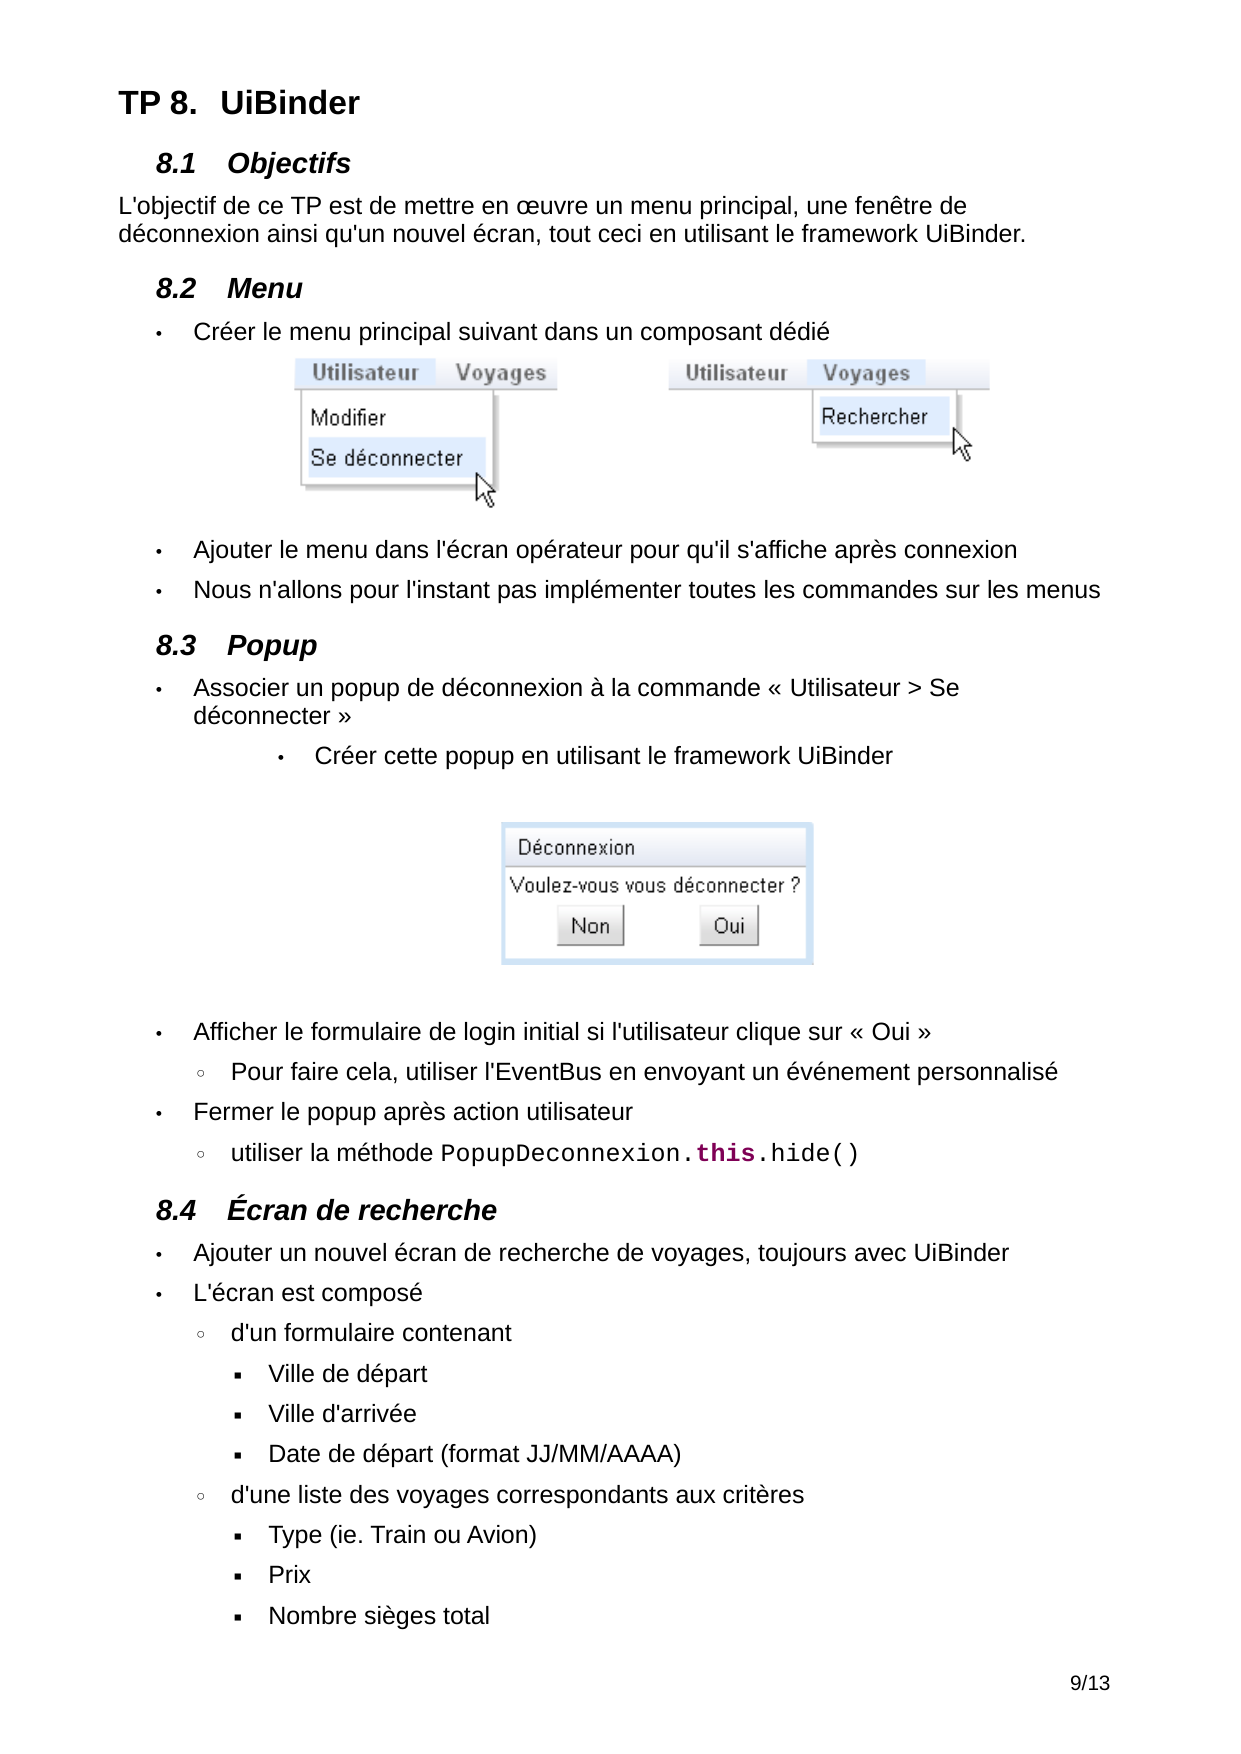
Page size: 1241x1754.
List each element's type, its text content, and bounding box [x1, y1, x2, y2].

subtitle Écran de recherche [118, 1193, 1110, 1226]
list L'écran est composé [156, 1279, 1122, 1307]
list d'un formulaire contenant [193, 1319, 1122, 1347]
subtitle Menu [118, 272, 1110, 305]
picture [294, 357, 558, 518]
list Créer cette popup en utilisant le framework UiBinder [278, 742, 1122, 770]
list Ville d'arrivée [231, 1400, 1122, 1428]
list Créer le menu principal suivant dans un composant dédié [156, 318, 1122, 346]
list Ajouter un nouvel écran de recherche de voyages, toujours avec UiBinder [156, 1239, 1122, 1267]
subtitle Popup [118, 629, 1110, 661]
list Afficher le formulaire de login initial si l'utilisateur clique sur « Oui » [156, 1017, 1122, 1045]
list Nombre sièges total [231, 1601, 1122, 1629]
list Associer un popup de déconnexion à la commande « Utilisateur > Se déconnecter » [156, 674, 1122, 729]
list Pour faire cela, utiliser l'EventBus en envoyant un événement personnalisé [193, 1058, 1122, 1086]
list Type (ie. Train ou Avion) [231, 1521, 1122, 1549]
list Date de départ (format JJ/MM/AAAA) [231, 1440, 1122, 1468]
list Nous n'allons pour l'instant pas implémenter toutes les commandes sur les menus [156, 576, 1122, 604]
picture [501, 822, 814, 965]
list utiliser la méthode PopupDeconnexion.this.hide() [193, 1138, 1122, 1168]
list d'une liste des voyages correspondants aux critères [193, 1481, 1122, 1508]
list Ajouter le menu dans l'écran opérateur pour qu'il s'affiche après connexion [156, 535, 1122, 563]
list Prix [231, 1561, 1122, 1589]
subtitle Objectifs [118, 147, 1110, 179]
list Ville de départ [231, 1359, 1122, 1387]
list Fermer le popup après action utilisateur [156, 1098, 1122, 1126]
text L'objectif de ce TP est de mettre en œuvre un menu principal, une fenêtre de déconnexion ainsi qu'un nouvel écran, tout ceci en utilisant le framework UiBinder. [118, 192, 1110, 247]
subtitle UiBinder [118, 84, 1110, 122]
picture [668, 359, 990, 518]
